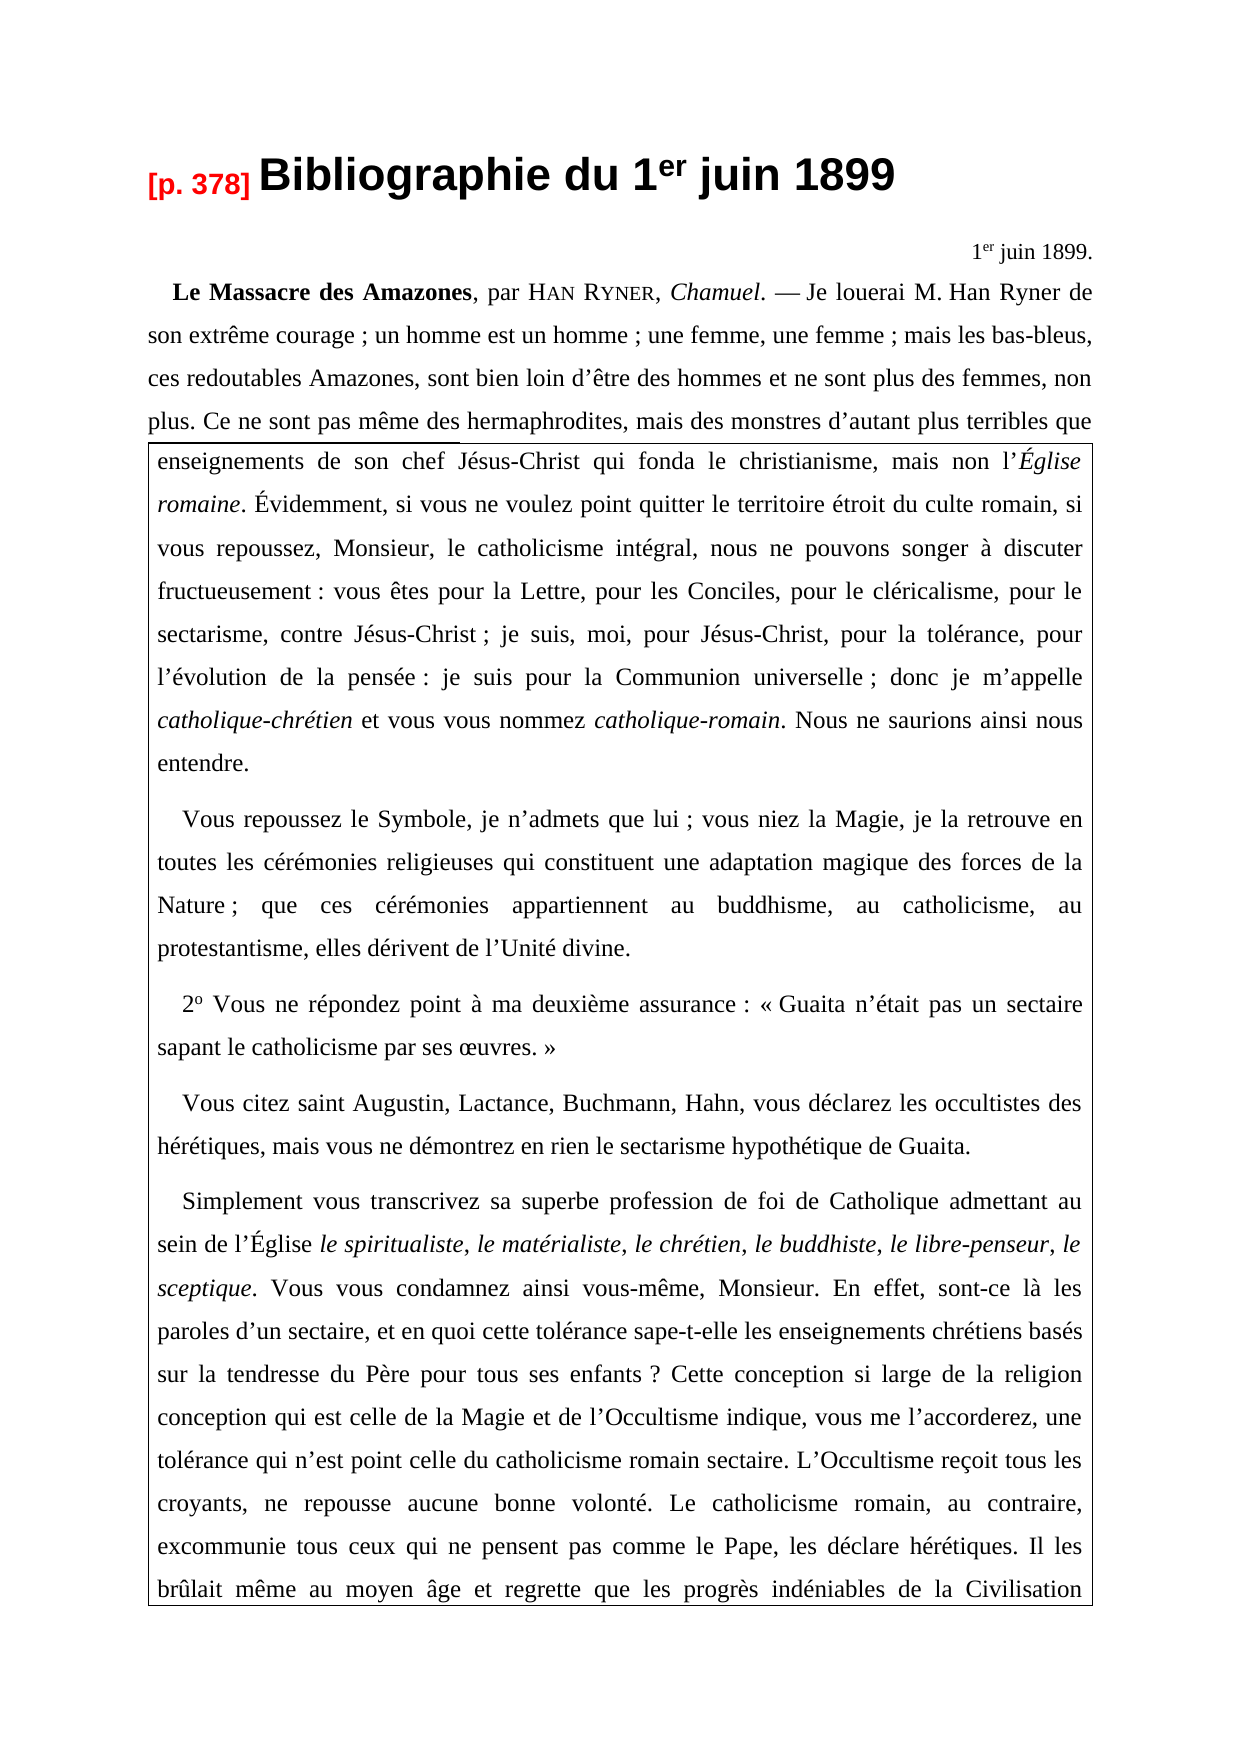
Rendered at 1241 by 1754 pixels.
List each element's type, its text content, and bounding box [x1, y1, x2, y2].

text Simplement vous transcrivez sa superbe profession de foi de Catholique admettant au sein de l’Église le spiritualiste, le matérialiste, le chrétien, le buddhiste, le libre-penseur, le sceptique. Vous vous condamnez ainsi vous-même, Monsieur. En effet, sont-ce là les paroles d’un sectaire, et en quoi cette tolérance sape-t-elle les enseignements chrétiens basés sur la tendresse du Père pour tous ses enfants ? Cette conception si large de la religion conception qui est celle de la Magie et de l’Occultisme indique, vous me l’accorderez, une tolérance qui n’est point celle du catholicisme romain sectaire. L’Occultisme reçoit tous les croyants, ne repousse aucune bonne volonté. Le catholicisme romain, au contraire, excommunie tous ceux qui ne pensent pas comme le Pape, les déclare hérétiques. Il les brûlait même au moyen âge et regrette que les progrès indéniables de la Civilisation [149, 1183, 1092, 1605]
text Le Massacre des Amazones, par Han Ryner, Chamuel. — Je louerai M. Han Ryner de son extrême courage ; un homme est un homme ; une femme, une femme ; mais les bas-bleus, ces redoutables Amazones, sont bien loin d’être des hommes et ne sont plus des femmes, non plus. Ce ne sont pas même des hermaphrodites, mais des monstres d’autant plus terribles que [148, 277, 1093, 435]
text 2o Vous ne répondez point à ma deuxième assurance : « Guaita n’était pas un sectaire sapant le catholicisme par ses œuvres. » [149, 986, 1092, 1061]
text Vous citez saint Augustin, Lactance, Buchmann, Hahn, vous déclarez les occultistes des hérétiques, mais vous ne démontrez en rien le sectarisme hypothétique de Guaita. [149, 1084, 1092, 1159]
text 1er juin 1899. [148, 238, 1093, 264]
text enseignements de son chef Jésus-Christ qui fonda le christianisme, mais non l’Église romaine. Évidemment, si vous ne voulez point quitter le territoire étroit du culte romain, si vous repoussez, Monsieur, le catholicisme intégral, nous ne pouvons songer à discuter fructueusement : vous êtes pour la Lettre, pour les Conciles, pour le cléricalisme, pour le sectarisme, contre Jésus-Christ ; je suis, moi, pour Jésus-Christ, pour la tolérance, pour l’évolution de la pensée : je suis pour la Communion universelle ; donc je m’appelle catholique-chrétien et vous vous nommez catholique-romain. Nous ne saurions ainsi nous entendre. [149, 444, 1092, 777]
text Vous repoussez le Symbole, je n’admets que lui ; vous niez la Magie, je la retrouve en toutes les cérémonies religieuses qui constituent une adaptation magique des forces de la Nature ; que ces cérémonies appartiennent au buddhisme, au catholicisme, au protestantisme, elles dérivent de l’Unité divine. [149, 801, 1092, 962]
subtitle [p. 378] Bibliographie du 1er juin 1899 [148, 148, 1093, 200]
